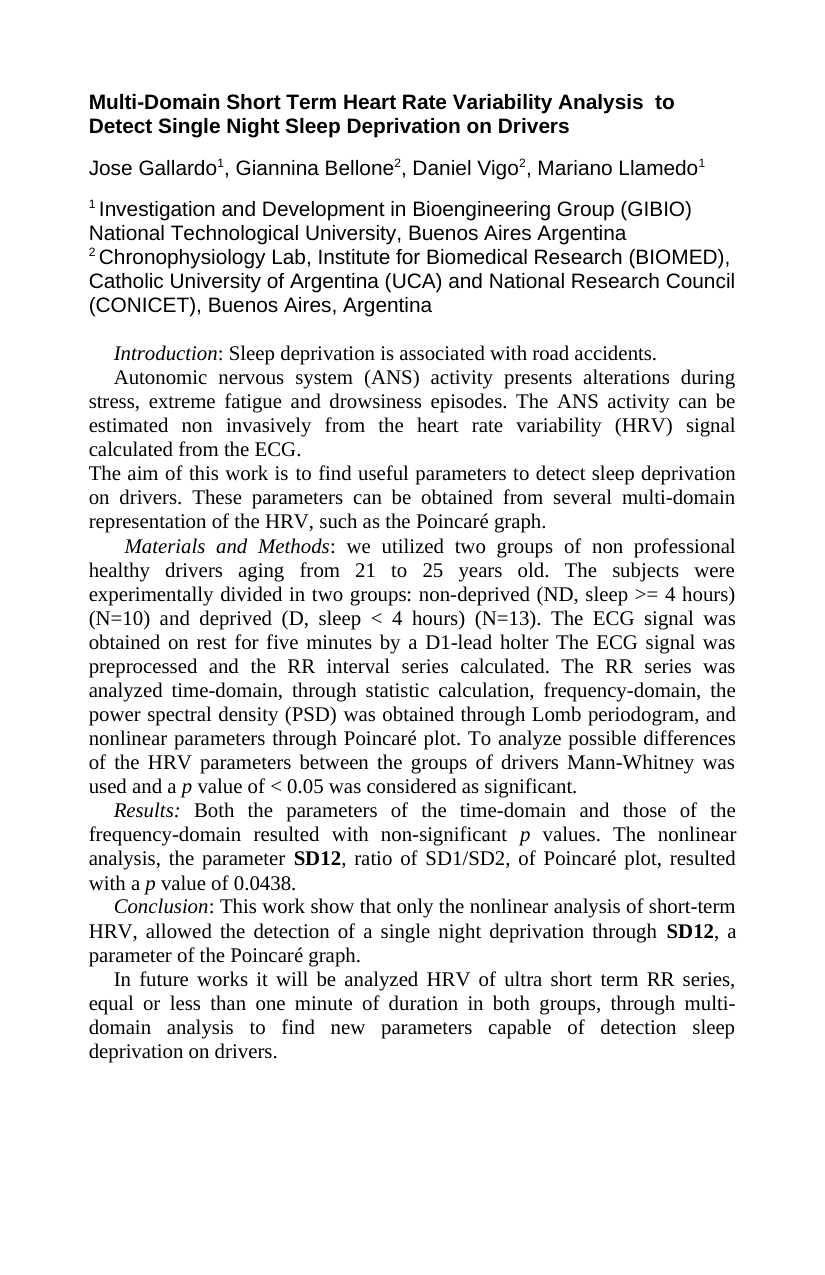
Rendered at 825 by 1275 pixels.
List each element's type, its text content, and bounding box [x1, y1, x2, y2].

title Multi-Domain Short Term Heart Rate Variability Analysis to Detect Single Night Sleep Deprivation on Drivers [88, 90, 736, 138]
text Results: Both the parameters of the time-domain and those of the frequency-domain resulted with non-significant p values. The nonlinear analysis, the parameter SD12, ratio of SD1/SD2, of Poincaré plot, resulted with a p value of 0.0438. [88, 798, 736, 894]
text National Technological University, Buenos Aires Argentina [88, 221, 736, 245]
text Jose Gallardo1, Giannina Bellone2, Daniel Vigo2, Mariano Llamedo1 [88, 156, 736, 179]
text The aim of this work is to find useful parameters to detect sleep deprivation on drivers. These parameters can be obtained from several multi-domain representation of the HRV, such as the Poincaré graph. [88, 461, 736, 533]
text Conclusion: This work show that only the nonlinear analysis of short-term HRV, allowed the detection of a single night deprivation through SD12, a parameter of the Poincaré graph. [88, 894, 736, 967]
text 1 Investigation and Development in Bioengineering Group (GIBIO) [88, 197, 736, 221]
text Introduction: Sleep deprivation is associated with road accidents. [88, 341, 736, 365]
text Materials and Methods: we utilized two groups of non professional healthy drivers aging from 21 to 25 years old. The subjects were experimentally divided in two groups: non-deprived (ND, sleep >= 4 hours) (N=10) and deprived (D, sleep < 4 hours) (N=13). The ECG signal was obtained on rest for five minutes by a D1-lead holter The ECG signal was preprocessed and the RR interval series calculated. The RR series was analyzed time-domain, through statistic calculation, frequency-domain, the power spectral density (PSD) was obtained through Lomb periodogram, and nonlinear parameters through Poincaré plot. To analyze possible differences of the HRV parameters between the groups of drivers Mann-Whitney was used and a p value of < 0.05 was considered as significant. [88, 533, 736, 798]
text In future works it will be analyzed HRV of ultra short term RR series, equal or less than one minute of duration in both groups, through multi-domain analysis to find new parameters capable of detection sleep deprivation on drivers. [88, 967, 736, 1063]
text 2 Chronophysiology Lab, Institute for Biomedical Research (BIOMED), Catholic University of Argentina (UCA) and National Research Council (CONICET), Buenos Aires, Argentina [88, 245, 736, 317]
text Autonomic nervous system (ANS) activity presents alterations during stress, extreme fatigue and drowsiness episodes. The ANS activity can be estimated non invasively from the heart rate variability (HRV) signal calculated from the ECG. [88, 365, 736, 461]
